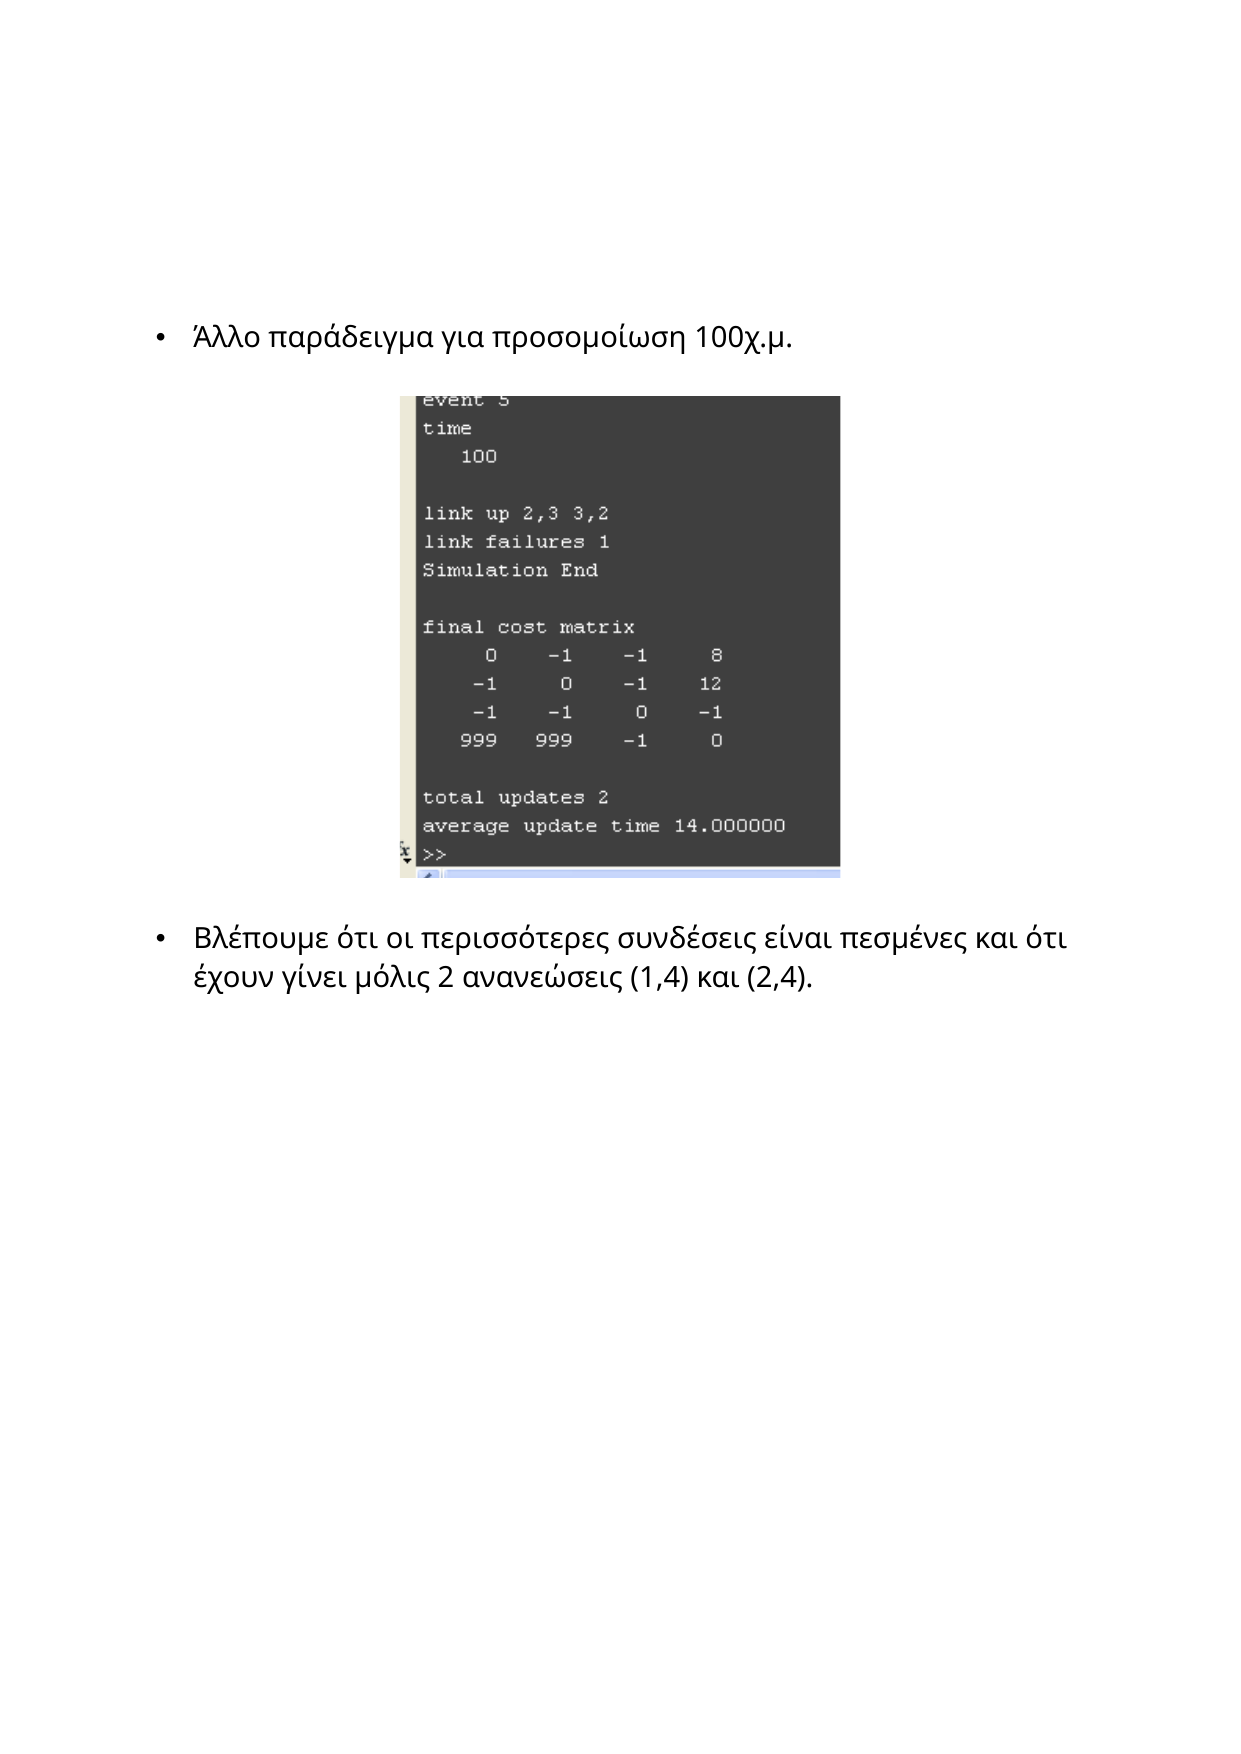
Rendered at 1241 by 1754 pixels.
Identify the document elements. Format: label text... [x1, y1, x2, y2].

list Άλλο παράδειγμα για προσομοίωση 100χ.μ. [156, 317, 1122, 396]
list Βλέπουμε ότι οι περισσότερες συνδέσεις είναι πεσμένες και ότι έχουν γίνει μόλις 2 ανανεώσεις (1,4) και (2,4). [156, 917, 1122, 996]
list [156, 118, 1122, 317]
